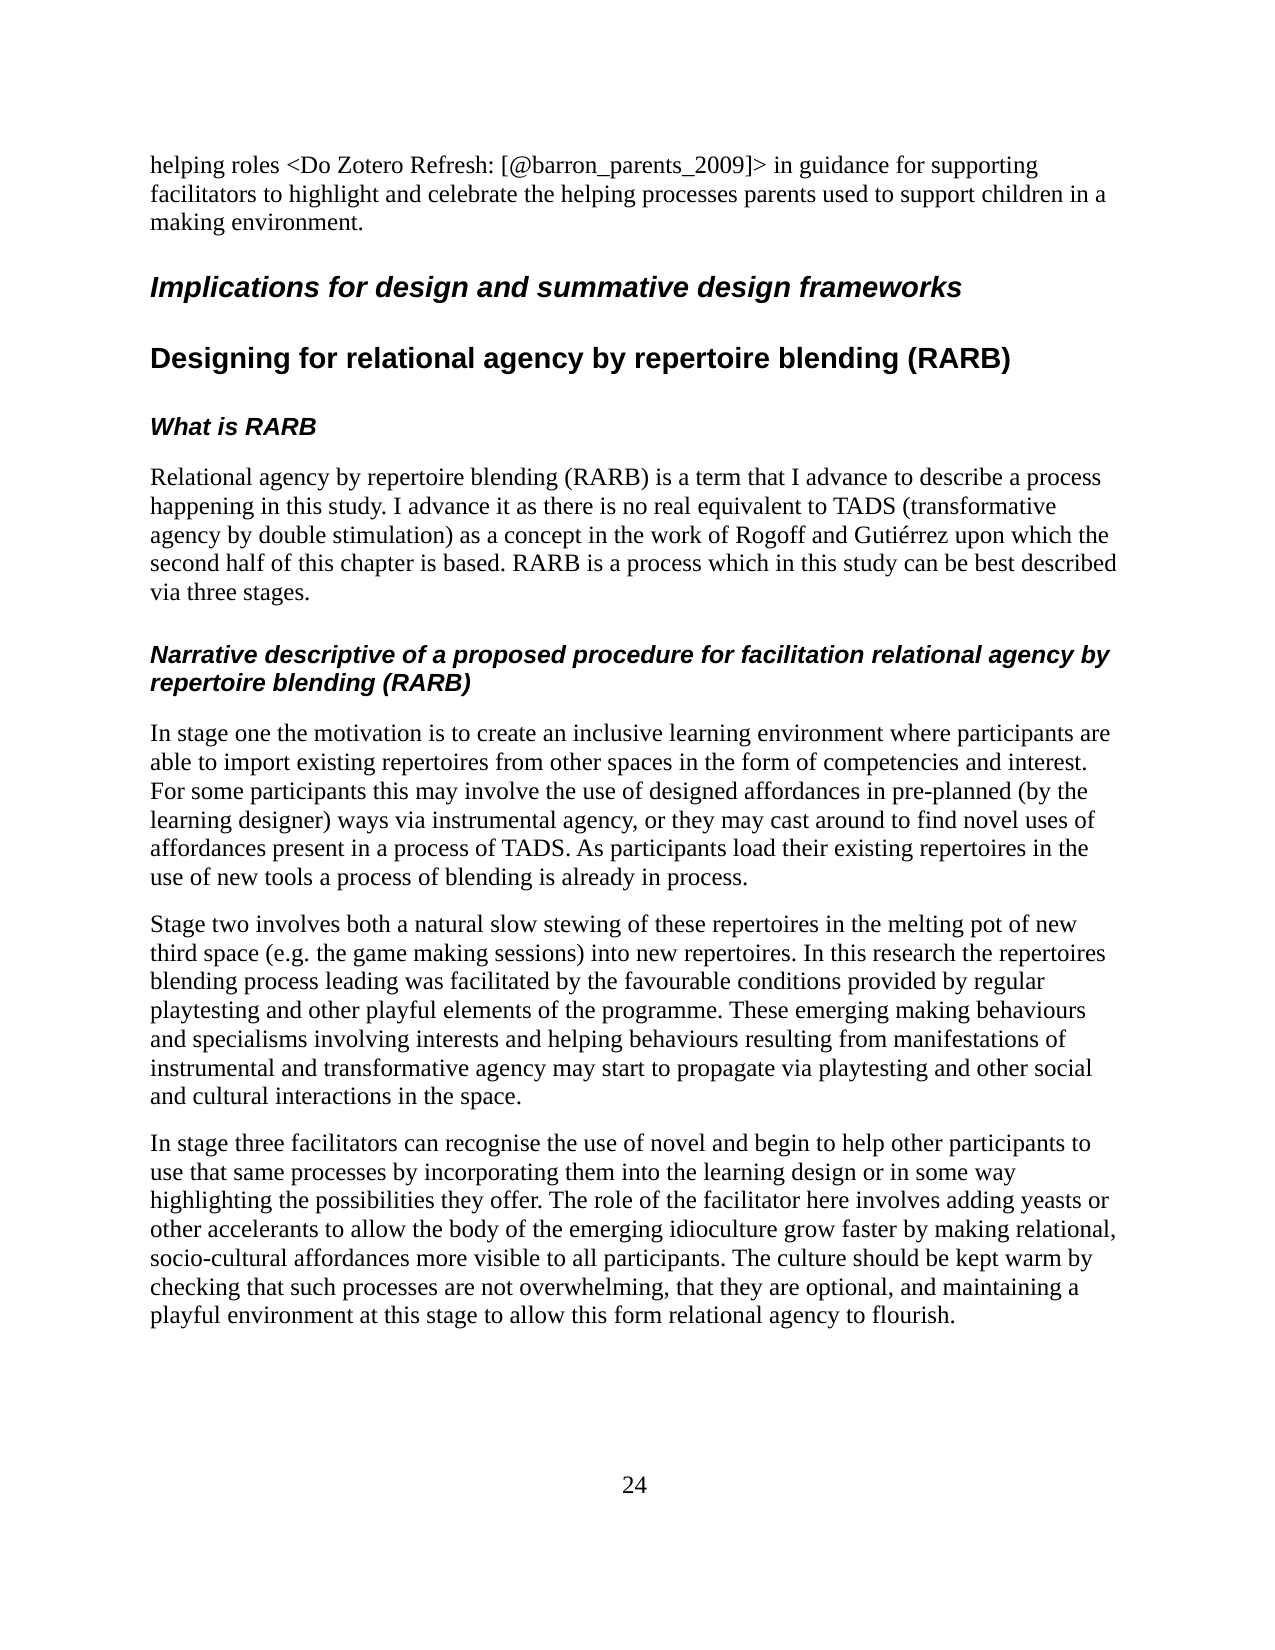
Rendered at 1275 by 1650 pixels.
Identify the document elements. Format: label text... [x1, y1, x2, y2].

subtitle Narrative descriptive of a proposed procedure for facilitation relational agency by repertoire blending (RARB) [150, 640, 1125, 697]
text In stage three facilitators can recognise the use of novel and begin to help other participants to use that same processes by incorporating them into the learning design or in some way highlighting the possibilities they offer. The role of the facilitator here involves adding yeasts or other accelerants to allow the body of the emerging idioculture grow faster by making relational, socio-cultural affordances more visible to all participants. The culture should be kept warm by checking that such processes are not overwhelming, that they are optional, and maintaining a playful environment at this stage to allow this form relational agency to flourish. [150, 1128, 1125, 1329]
subtitle What is RARB [150, 412, 1125, 441]
text helping roles <Do Zotero Refresh: [@barron_parents_2009]> in guidance for supporting facilitators to highlight and celebrate the helping processes parents used to support children in a making environment. [150, 150, 1125, 236]
subtitle Designing for relational agency by repertoire blending (RARB) [150, 341, 1125, 375]
text In stage one the motivation is to create an inclusive learning environment where participants are able to import existing repertoires from other spaces in the form of competencies and interest. For some participants this may involve the use of designed affordances in pre-planned (by the learning designer) ways via instrumental agency, or they may cast around to find novel uses of affordances present in a process of TADS. As participants load their existing repertoires in the use of new tools a process of blending is already in process. [150, 718, 1125, 891]
text Stage two involves both a natural slow stewing of these repertoires in the melting pot of new third space (e.g. the game making sessions) into new repertoires. In this research the repertoires blending process leading was facilitated by the favourable conditions provided by regular playtesting and other playful elements of the programme. These emerging making behaviours and specialisms involving interests and helping behaviours resulting from manifestations of instrumental and transformative agency may start to propagate via playtesting and other social and cultural interactions in the space. [150, 909, 1125, 1110]
subtitle Implications for design and summative design frameworks [150, 270, 1125, 304]
text Relational agency by repertoire blending (RARB) is a term that I advance to describe a process happening in this study. I advance it as there is no real equivalent to TADS (transformative agency by double stimulation) as a concept in the work of Rogoff and Gutiérrez upon which the second half of this chapter is based. RARB is a process which in this study can be best described via three stages. [150, 462, 1125, 606]
